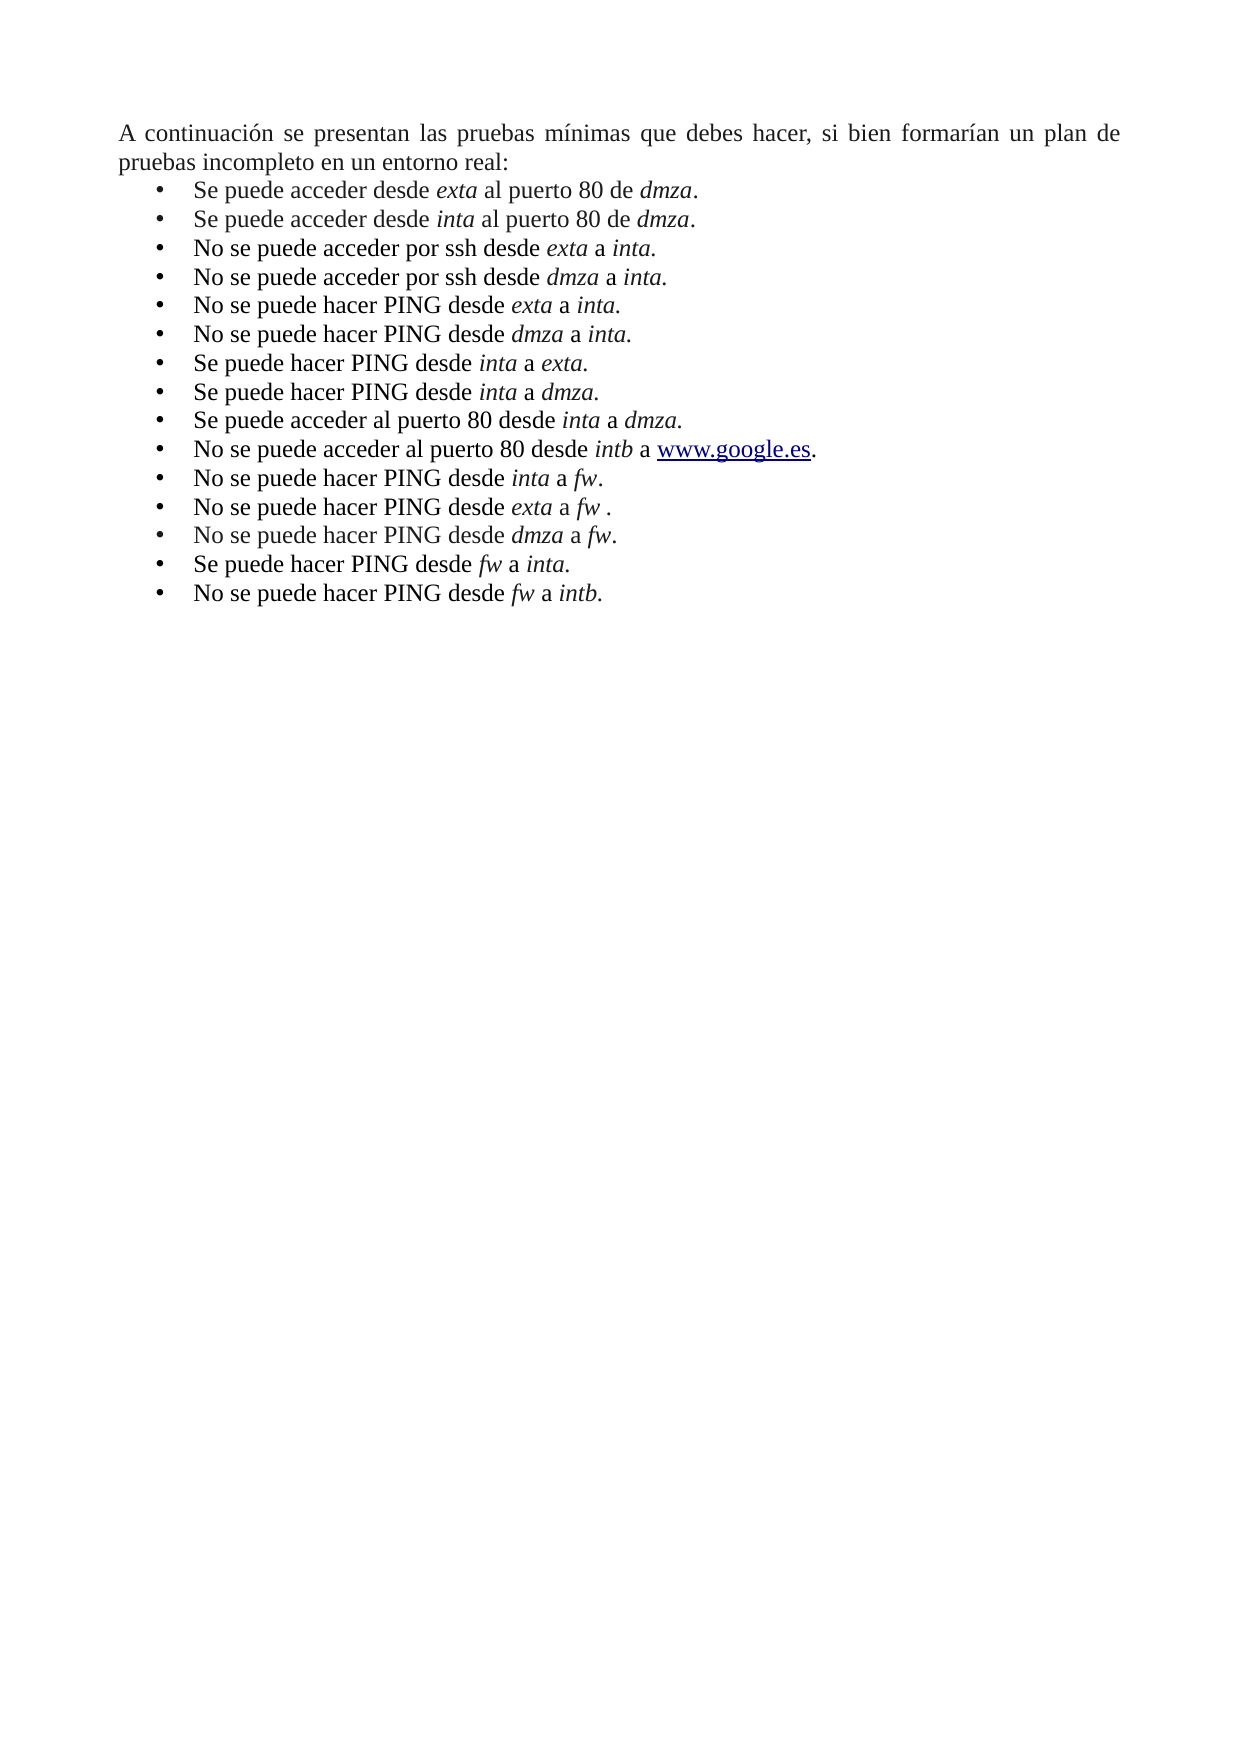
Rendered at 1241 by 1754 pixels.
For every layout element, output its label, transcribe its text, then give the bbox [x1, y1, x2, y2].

list Se puede hacer PING desde inta a dmza. [156, 377, 1122, 406]
list No se puede hacer PING desde exta a fw . [156, 492, 1122, 521]
list Se puede hacer PING desde fw a inta. [156, 549, 1122, 578]
list No se puede hacer PING desde inta a fw. [156, 463, 1122, 492]
text A continuación se presentan las pruebas mínimas que debes hacer, si bien formarían un plan de pruebas incompleto en un entorno real: [118, 118, 1122, 176]
list Se puede hacer PING desde inta a exta. [156, 348, 1122, 377]
list No se puede acceder por ssh desde exta a inta. [156, 233, 1122, 262]
list No se puede hacer PING desde dmza a inta. [156, 319, 1122, 348]
list No se puede hacer PING desde fw a intb. [156, 578, 1122, 607]
list Se puede acceder desde inta al puerto 80 de dmza. [156, 204, 1122, 233]
list No se puede hacer PING desde exta a inta. [156, 291, 1122, 319]
list No se puede hacer PING desde dmza a fw. [156, 521, 1122, 549]
list No se puede acceder por ssh desde dmza a inta. [156, 262, 1122, 291]
list Se puede acceder al puerto 80 desde inta a dmza. [156, 406, 1122, 434]
list Se puede acceder desde exta al puerto 80 de dmza. [156, 176, 1122, 204]
list No se puede acceder al puerto 80 desde intb a www.google.es. [156, 434, 1122, 463]
